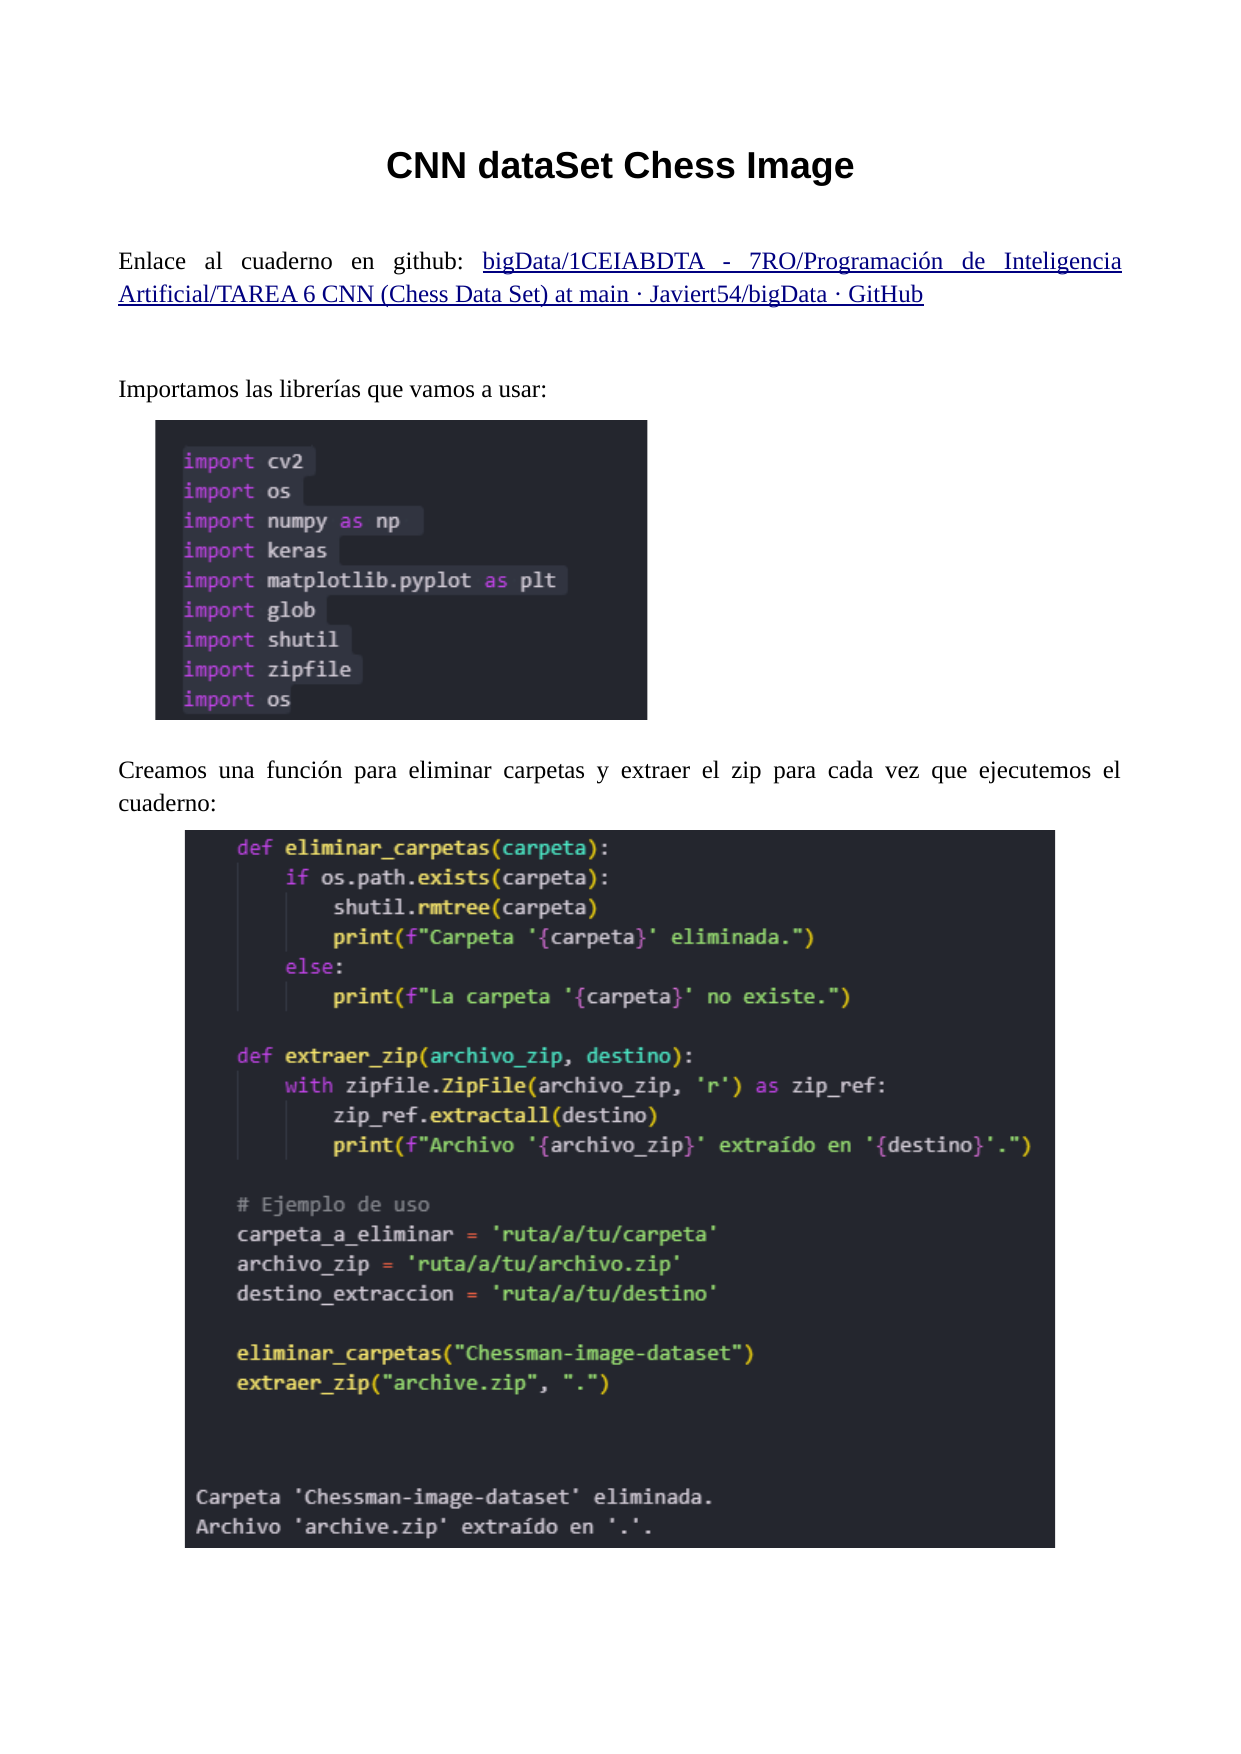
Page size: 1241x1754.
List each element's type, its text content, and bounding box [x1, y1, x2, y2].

picture [155, 420, 648, 720]
text Creamos una función para eliminar carpetas y extraer el zip para cada vez que ejecutemos el cuaderno: [118, 755, 1122, 817]
picture [184, 830, 1056, 1548]
text Enlace al cuaderno en github: bigData/1CEIABDTA - 7RO/Programación de Inteligencia Artificial/TAREA 6 CNN (Chess Data Set) at main · Javiert54/bigData · GitHub [118, 246, 1122, 308]
subtitle CNN dataSet Chess Image [118, 143, 1122, 186]
text Importamos las librerías que vamos a usar: [118, 374, 1122, 403]
